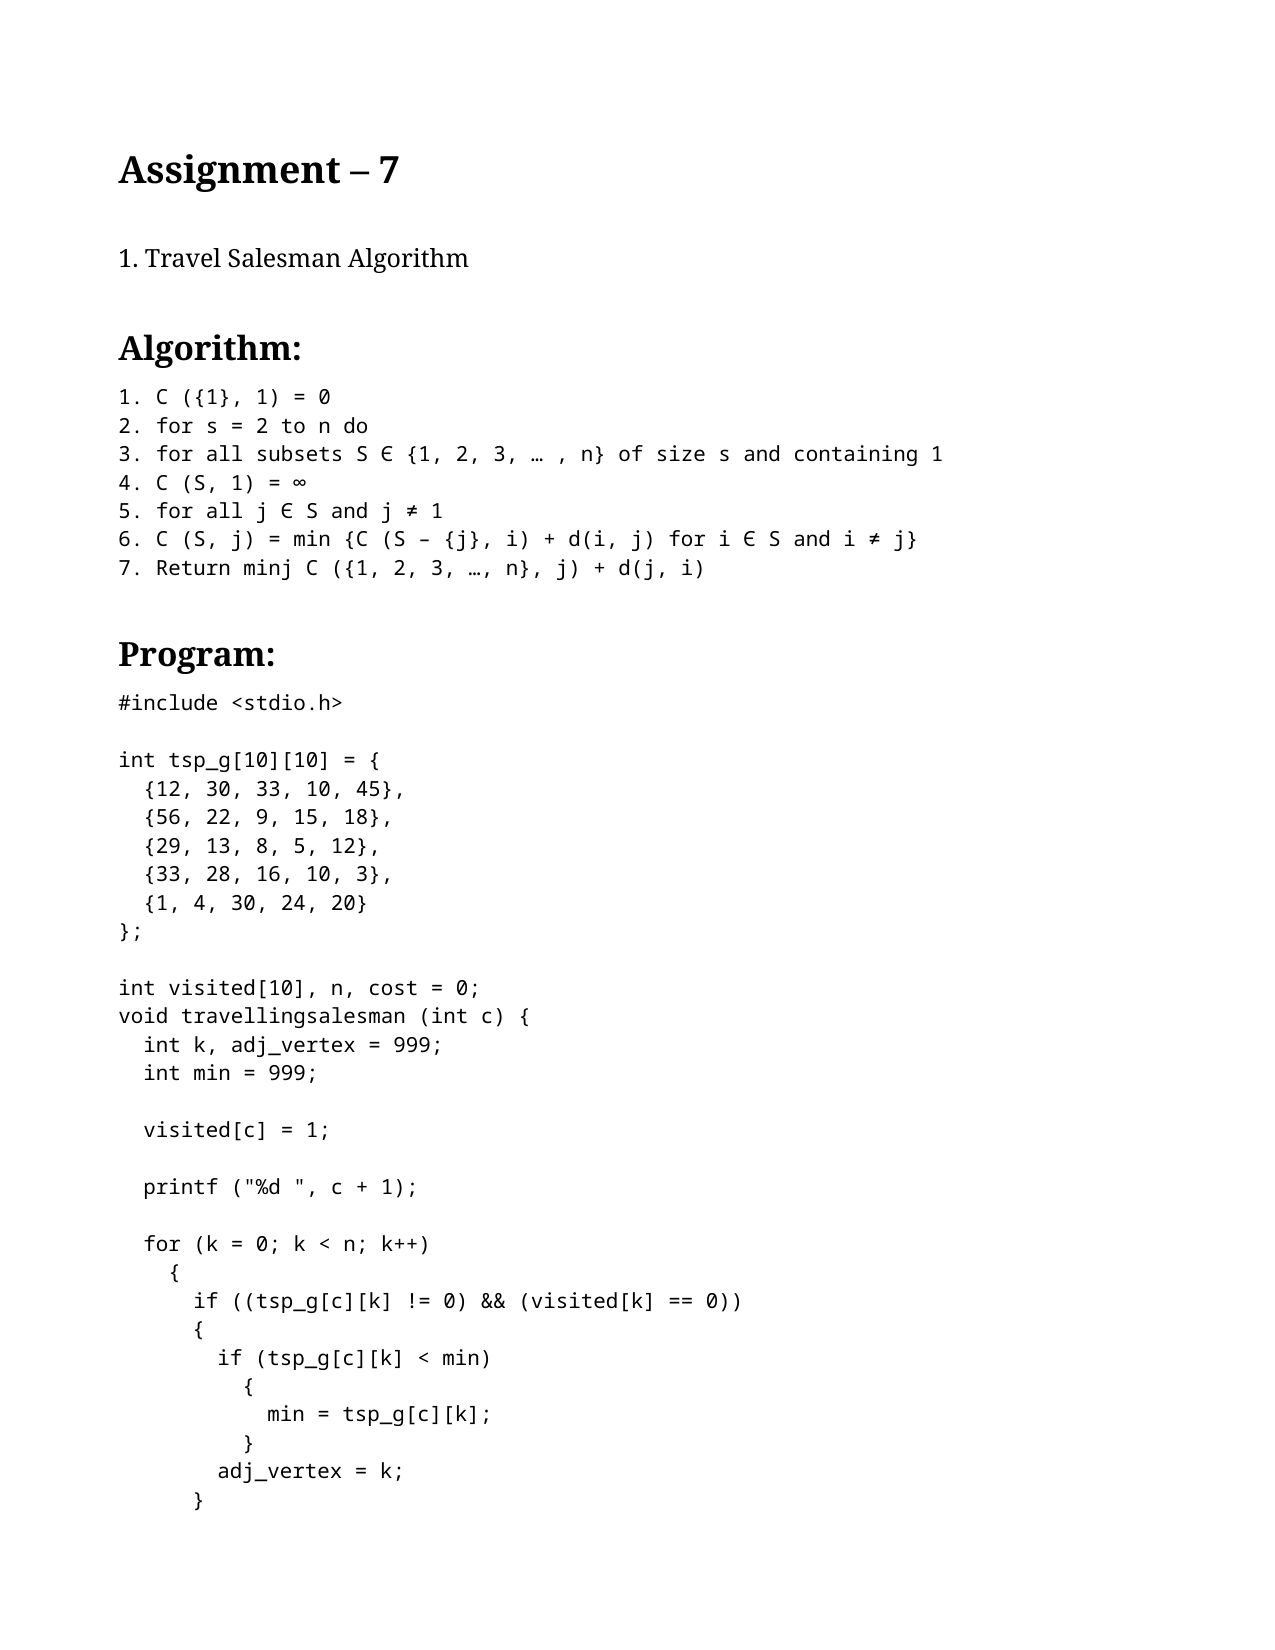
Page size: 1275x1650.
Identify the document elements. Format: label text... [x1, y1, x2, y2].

text min = tsp_g[c][k]; [118, 1399, 1157, 1428]
text int min = 999; [118, 1058, 1157, 1087]
text 7. Return minj C ({1, 2, 3, …, n}, j) + d(j, i) [118, 553, 1157, 581]
text {29, 13, 8, 5, 12}, [118, 831, 1157, 859]
text {1, 4, 30, 24, 20} [118, 888, 1157, 916]
text { [118, 1314, 1157, 1343]
text 1. C ({1}, 1) = 0 [118, 382, 1157, 411]
subtitle Algorithm: [118, 324, 1157, 370]
text int visited[10], n, cost = 0; [118, 973, 1157, 1001]
text int k, adj_vertex = 999; [118, 1030, 1157, 1058]
text printf ("%d ", c + 1); [118, 1172, 1157, 1200]
text 1. Travel Salesman Algorithm [118, 241, 1157, 275]
text for (k = 0; k < n; k++) [118, 1229, 1157, 1257]
text #include <stdio.h> [118, 688, 1157, 717]
text } [118, 1485, 1157, 1513]
text 6. C (S, j) = min {C (S – {j}, i) + d(i, j) for i Є S and i ≠ j} [118, 524, 1157, 553]
text {33, 28, 16, 10, 3}, [118, 859, 1157, 888]
text 4. C (S, 1) = ∞ [118, 468, 1157, 496]
text 2. for s = 2 to n do [118, 411, 1157, 439]
text void travellingsalesman (int c) { [118, 1001, 1157, 1030]
text if ((tsp_g[c][k] != 0) && (visited[k] == 0)) [118, 1286, 1157, 1314]
text { [118, 1257, 1157, 1286]
text {12, 30, 33, 10, 45}, [118, 774, 1157, 802]
text 3. for all subsets S Є {1, 2, 3, … , n} of size s and containing 1 [118, 439, 1157, 468]
text } [118, 1428, 1157, 1456]
text if (tsp_g[c][k] < min) [118, 1343, 1157, 1371]
text { [118, 1371, 1157, 1399]
text visited[c] = 1; [118, 1115, 1157, 1143]
text 5. for all j Є S and j ≠ 1 [118, 496, 1157, 524]
subtitle Assignment – 7 [118, 143, 1157, 194]
text adj_vertex = k; [118, 1456, 1157, 1485]
text {56, 22, 9, 15, 18}, [118, 802, 1157, 831]
subtitle Program: [118, 631, 1157, 676]
text }; [118, 916, 1157, 944]
text int tsp_g[10][10] = { [118, 745, 1157, 774]
